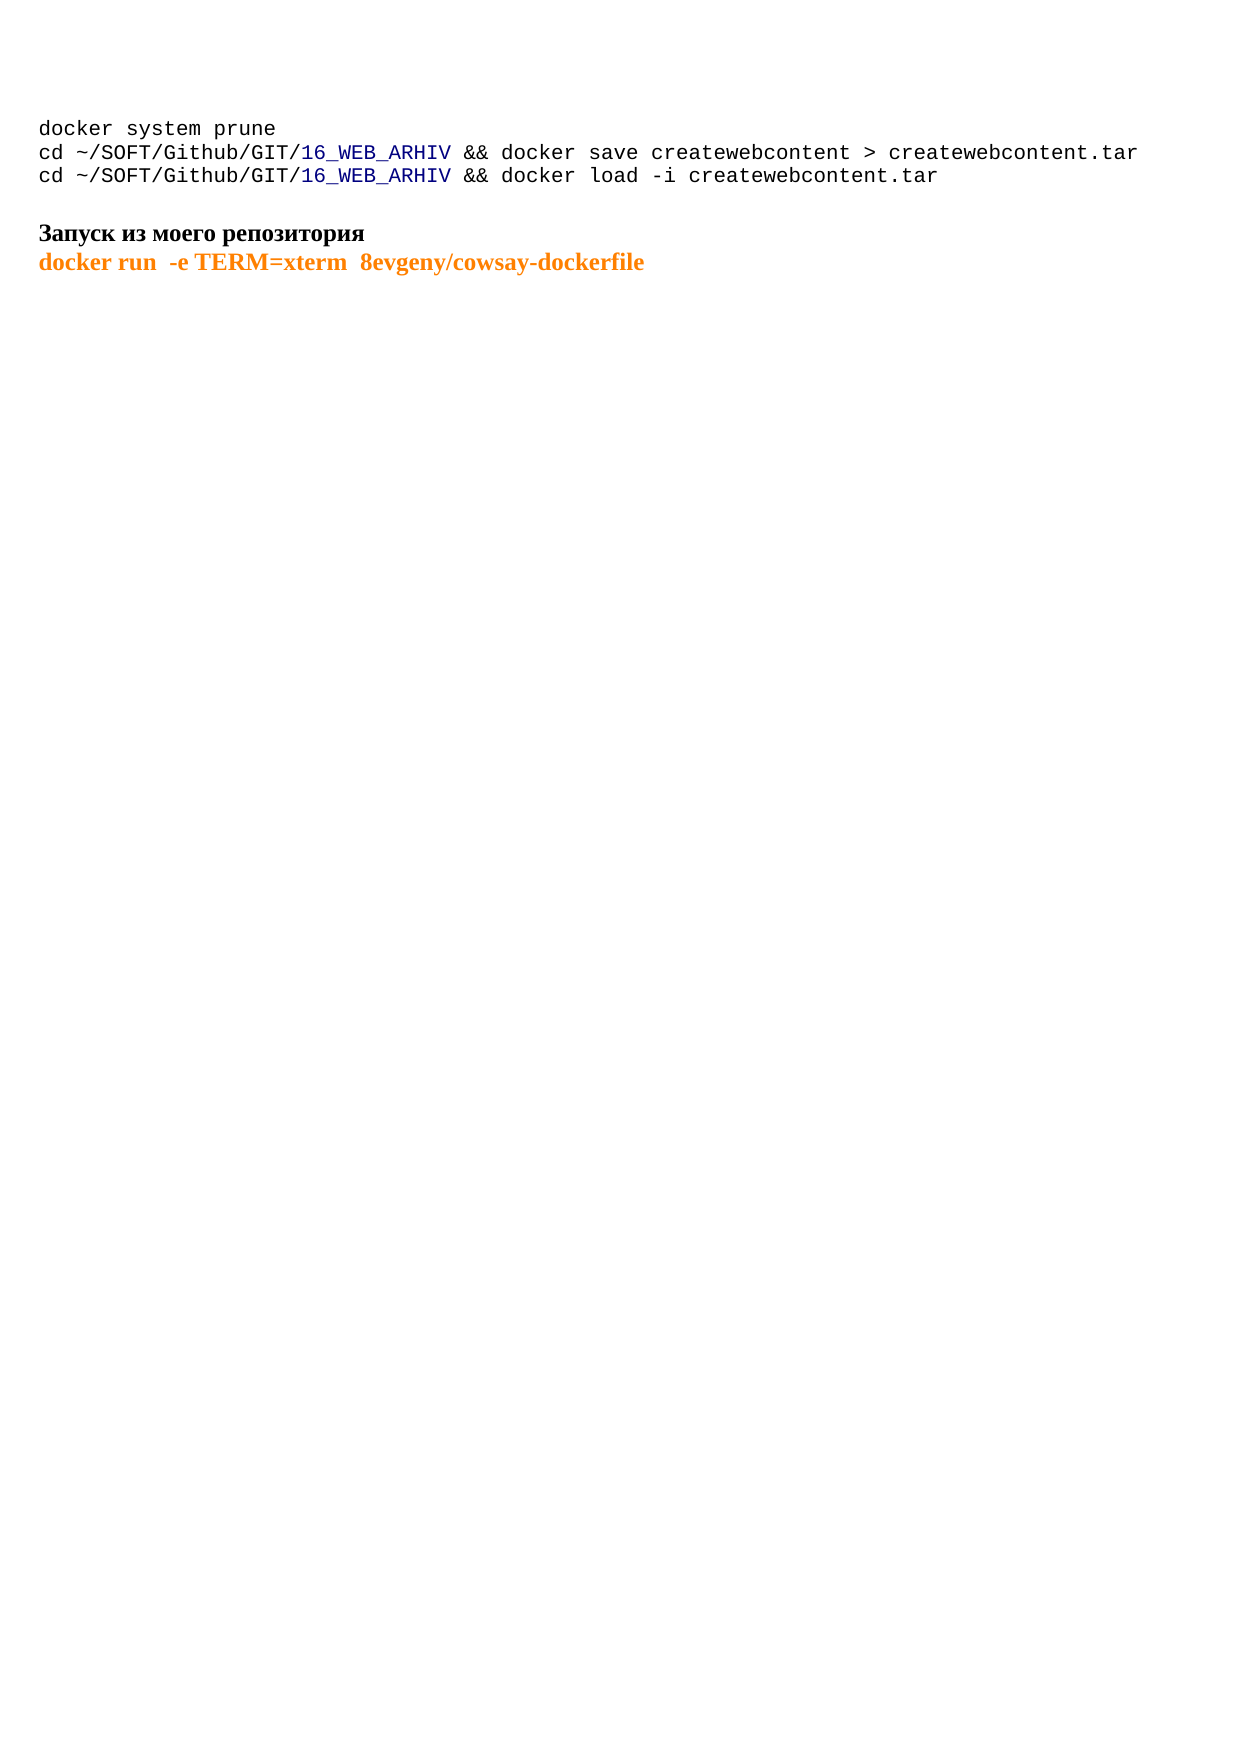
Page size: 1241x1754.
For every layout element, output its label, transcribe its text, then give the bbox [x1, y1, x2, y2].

text cd ~/SOFT/Github/GIT/16_WEB_ARHIV && docker load -i createwebcontent.tar [38, 165, 1182, 189]
text docker run -e TERM=xterm 8evgeny/cowsay-dockerfile [38, 247, 1182, 275]
text docker system prune [38, 118, 1182, 142]
text Запуск из моего репозитория [38, 218, 1182, 247]
text cd ~/SOFT/Github/GIT/16_WEB_ARHIV && docker save createwebcontent > createwebcontent.tar [38, 142, 1182, 165]
